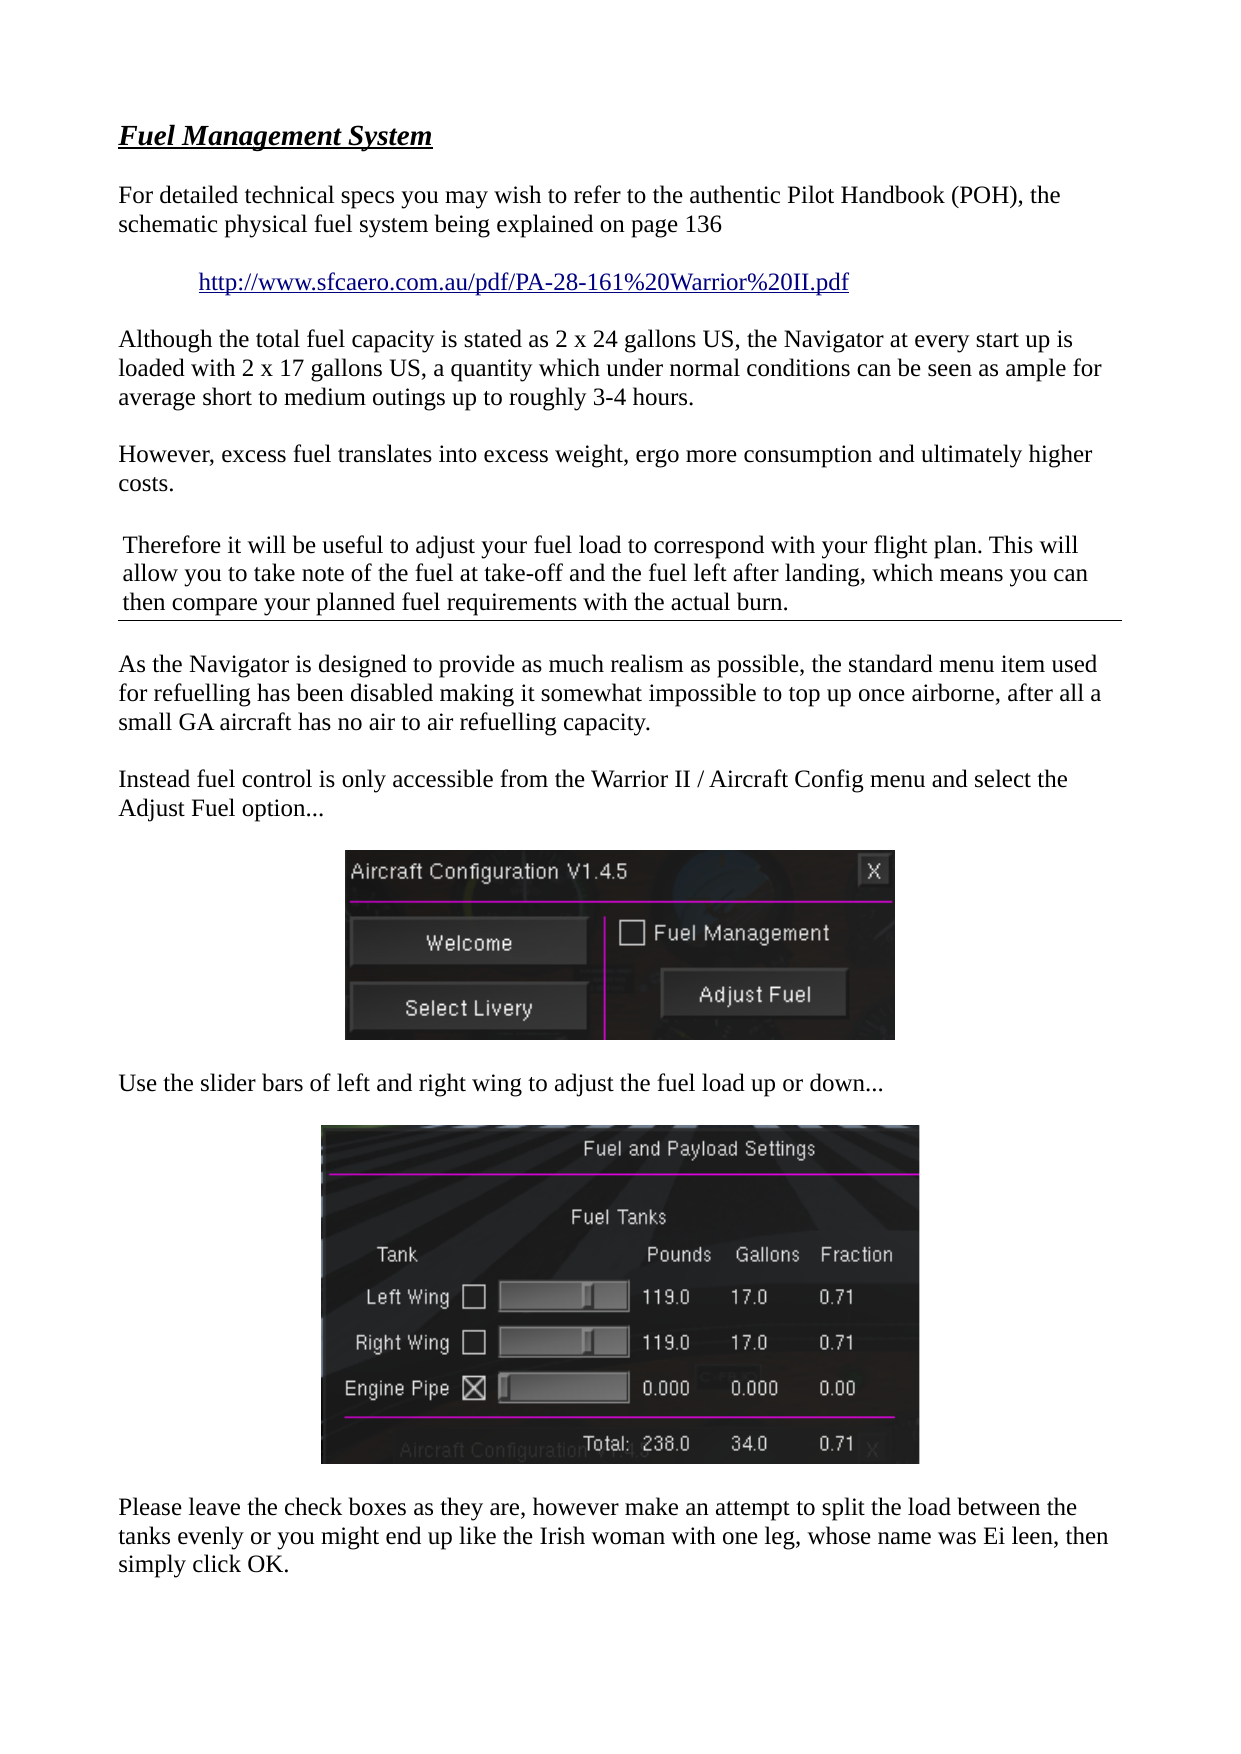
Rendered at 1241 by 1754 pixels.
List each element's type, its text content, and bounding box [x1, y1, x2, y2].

text http://www.sfcaero.com.au/pdf/PA-28-161%20Warrior%20II.pdf Although the total fuel capacity is stated as 2 x 24 gallons US, the Navigator at every start up is loaded with 2 x 17 gallons US, a quantity which under normal conditions can be seen as ample for average short to medium outings up to roughly 3-4 hours. [118, 267, 1122, 410]
picture [321, 1125, 920, 1464]
text Please leave the check boxes as they are, however make an attempt to split the load between the tanks evenly or you might end up like the Irish woman with one leg, whose name was Ei leen, then simply click OK. [118, 1492, 1122, 1578]
text For detailed technical specs you may wish to refer to the authentic Pilot Handbook (POH), the schematic physical fuel system being explained on page 136 [118, 180, 1122, 238]
text Fuel Management System [118, 118, 1122, 152]
text Instead fuel control is only accessible from the Warrior II / Aircraft Config menu and select the Adjust Fuel option... [118, 764, 1122, 822]
text Use the slider bars of left and right wing to adjust the fuel load up or down... [118, 1068, 1122, 1097]
picture [345, 850, 895, 1040]
text As the Navigator is designed to provide as much realism as possible, the standard menu item used for refuelling has been disabled making it somewhat impossible to top up once airborne, after all a small GA aircraft has no air to air refuelling capacity. [118, 649, 1122, 736]
text Therefore it will be useful to adjust your fuel load to correspond with your flight plan. This will allow you to take note of the fuel at take-off and the fuel left after landing, which means you can then compare your planned fuel requirements with the actual burn. [118, 525, 1122, 620]
text However, excess fuel translates into excess weight, ergo more consumption and ultimately higher costs. [118, 439, 1122, 497]
